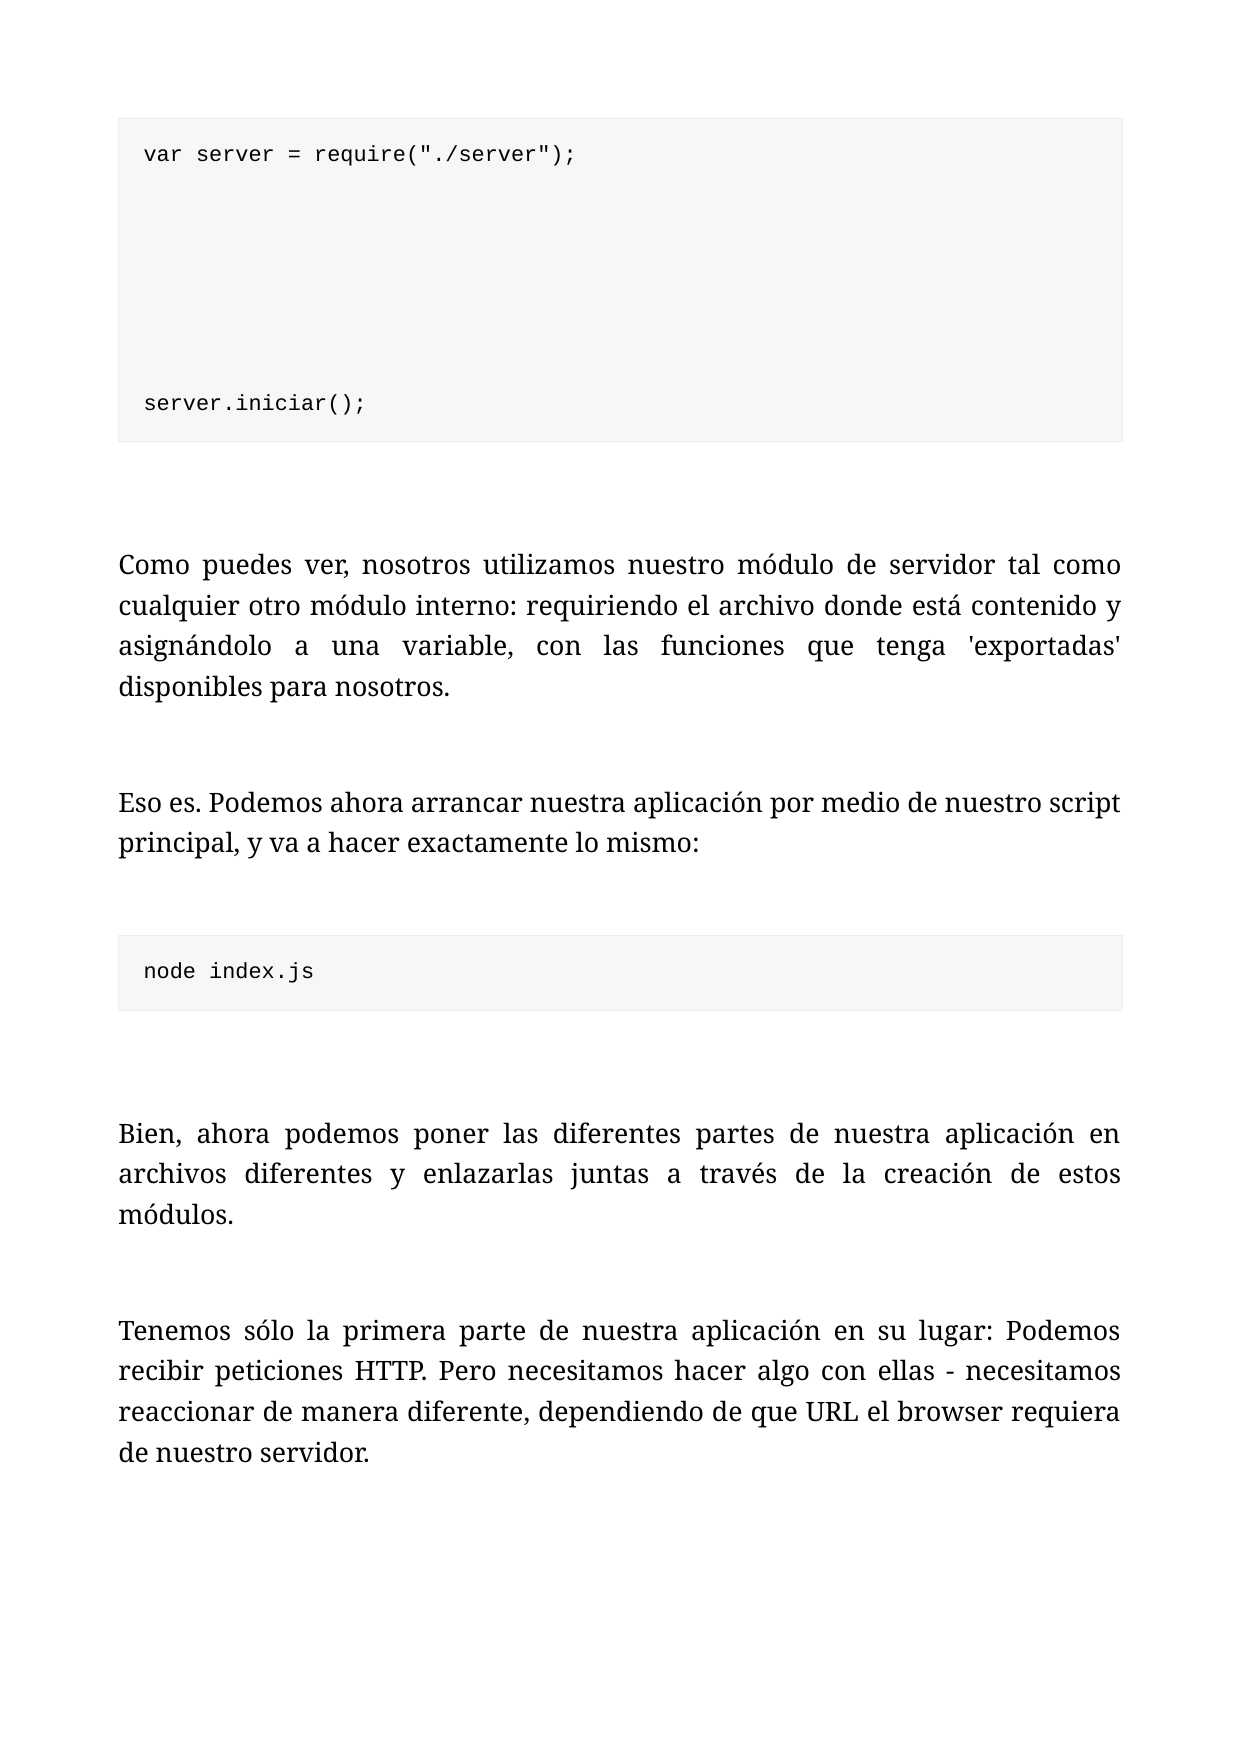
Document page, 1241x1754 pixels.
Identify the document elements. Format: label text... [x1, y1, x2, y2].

text server.iniciar(); [119, 367, 1122, 441]
text var server = require("./server"); [119, 119, 1122, 168]
text node index.js [119, 936, 1122, 1010]
text Como puedes ver, nosotros utilizamos nuestro módulo de servidor tal como cualquier otro módulo interno: requiriendo el archivo donde está contenido y asignándolo a una variable, con las funciones que tenga 'exportadas' disponibles para nosotros. [118, 542, 1122, 704]
text Bien, ahora podemos poner las diferentes partes de nuestra aplicación en archivos diferentes y enlazarlas juntas a través de la creación de estos módulos. [118, 1110, 1122, 1232]
text Eso es. Podemos ahora arrancar nuestra aplicación por medio de nuestro script principal, y va a hacer exactamente lo mismo: [118, 779, 1122, 860]
text Tenemos sólo la primera parte de nuestra aplicación en su lugar: Podemos recibir peticiones HTTP. Pero necesitamos hacer algo con ellas - necesitamos reaccionar de manera diferente, dependiendo de que URL el browser requiera de nuestro servidor. [118, 1307, 1122, 1470]
